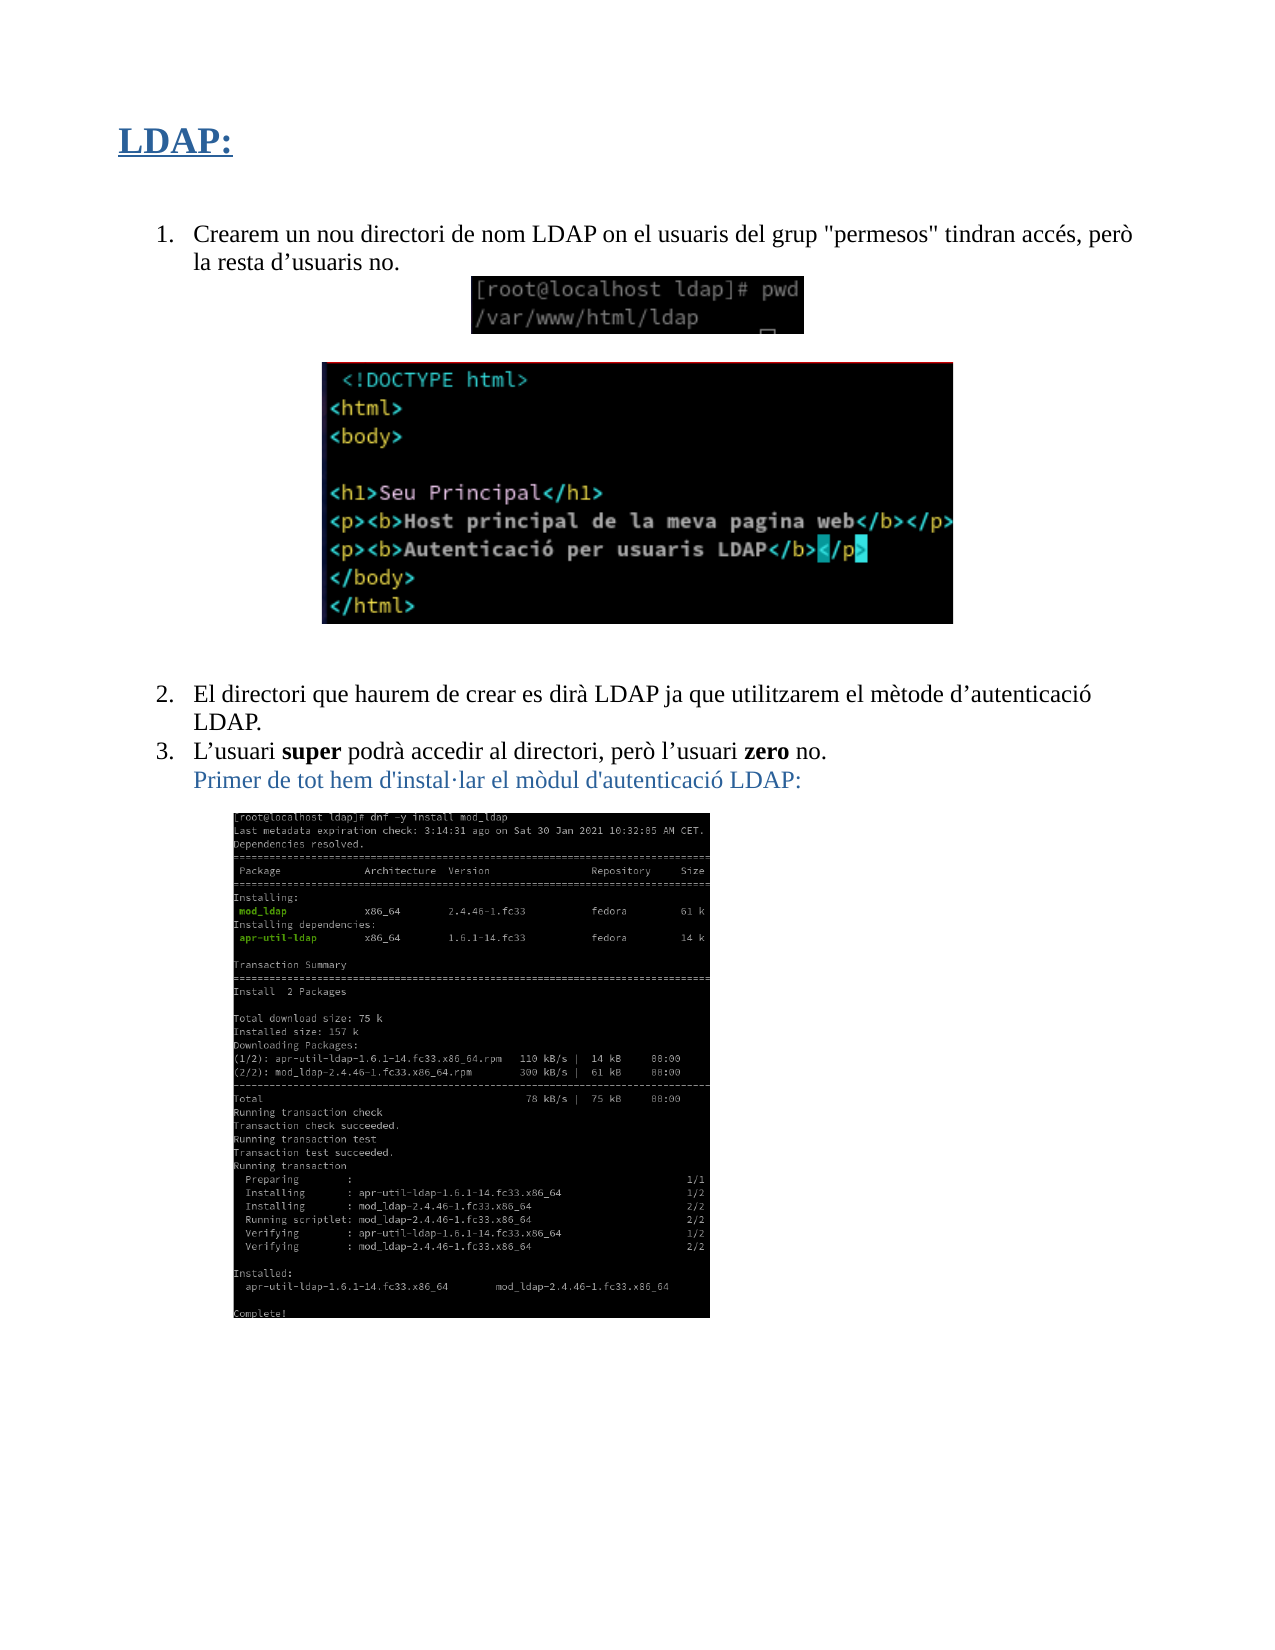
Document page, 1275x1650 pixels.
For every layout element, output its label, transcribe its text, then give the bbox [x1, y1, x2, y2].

list L’usuari super podrà accedir al directori, però l’usuari zero no. [156, 736, 1157, 765]
text LDAP: [118, 118, 1157, 161]
list El directori que haurem de crear es dirà LDAP ja que utilitzarem el mètode d’autenticació LDAP. [156, 679, 1157, 736]
picture [471, 276, 804, 334]
list Primer de tot hem d'instal·lar el mòdul d'autenticació LDAP: [156, 765, 1157, 794]
picture [233, 813, 710, 1318]
picture [321, 362, 954, 624]
list Crearem un nou directori de nom LDAP on el usuaris del grup "permesos" tindran accés, però la resta d’usuaris no. [156, 219, 1157, 276]
